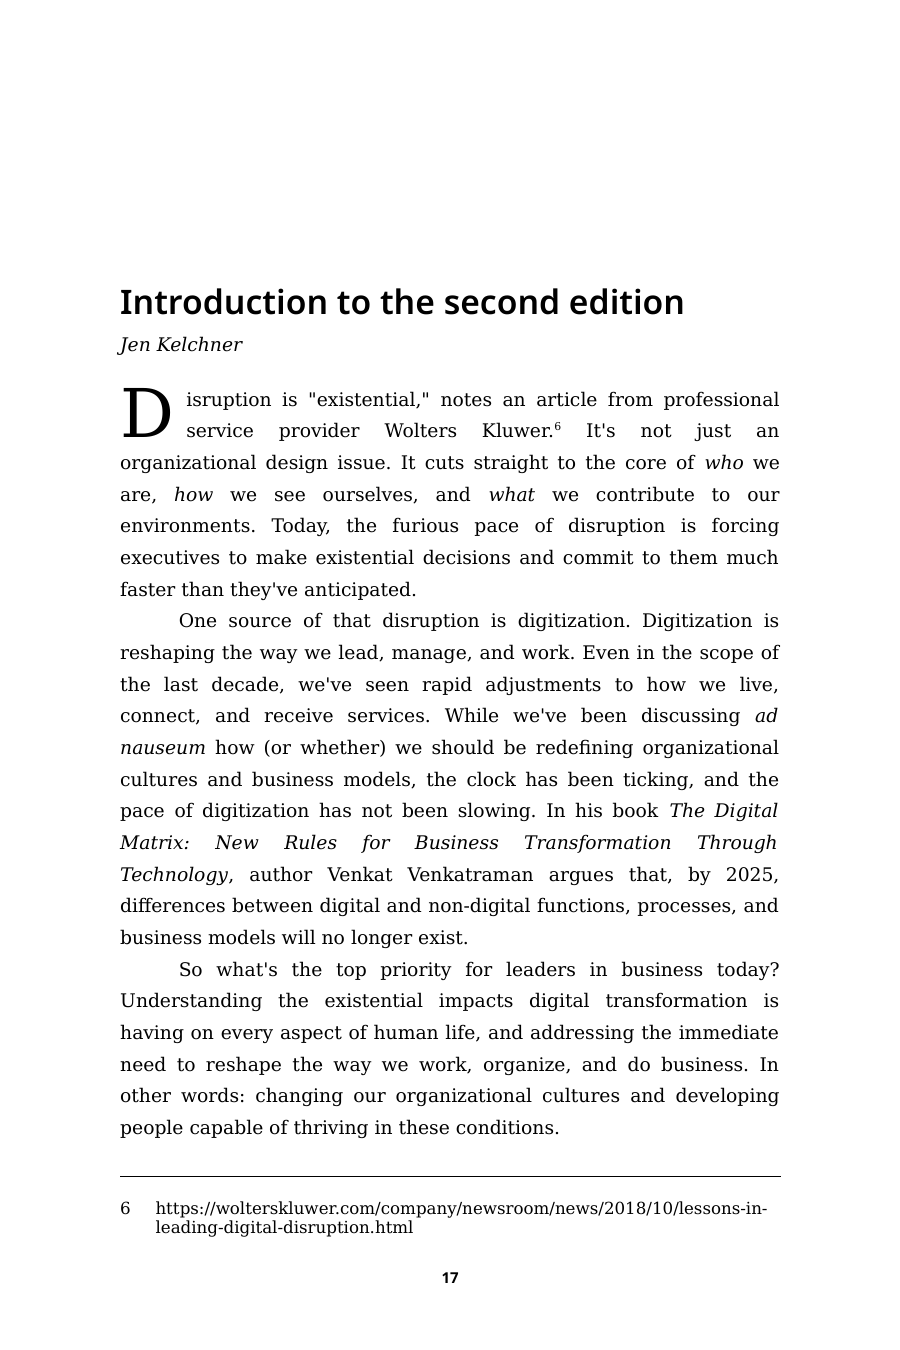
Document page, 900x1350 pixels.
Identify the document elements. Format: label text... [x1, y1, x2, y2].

text Disruption is "existential," notes an article from professional service provider Wolters Kluwer. It's not just an organizational design issue. It cuts straight to the core of who we are, how we see ourselves, and what we contribute to our environments. Today, the furious pace of disruption is forcing executives to make existential decisions and commit to them much faster than they've anticipated. [120, 389, 780, 601]
text https://wolterskluwer.com/company/newsroom/news/2018/10/lessons-in-leading-digital-disruption.html [120, 1199, 780, 1237]
text Jen Kelchner [120, 334, 780, 356]
subtitle Introduction to the second edition [120, 283, 780, 322]
text One source of that disruption is digitization. Digitization is reshaping the way we lead, manage, and work. Even in the scope of the last decade, we've seen rapid adjustments to how we live, connect, and receive services. While we've been discussing ad nauseum how (or whether) we should be redefining organizational cultures and business models, the clock has been ticking, and the pace of digitization has not been slowing. In his book The Digital Matrix: New Rules for Business Transformation Through Technology, author Venkat Venkatraman argues that, by 2025, differences between digital and non-digital functions, processes, and business models will no longer exist. [120, 610, 780, 949]
text So what's the top priority for leaders in business today? Understanding the existential impacts digital transformation is having on every aspect of human life, and addressing the immediate need to reshape the way we work, organize, and do business. In other words: changing our organizational cultures and developing people capable of thriving in these conditions. [120, 959, 780, 1139]
